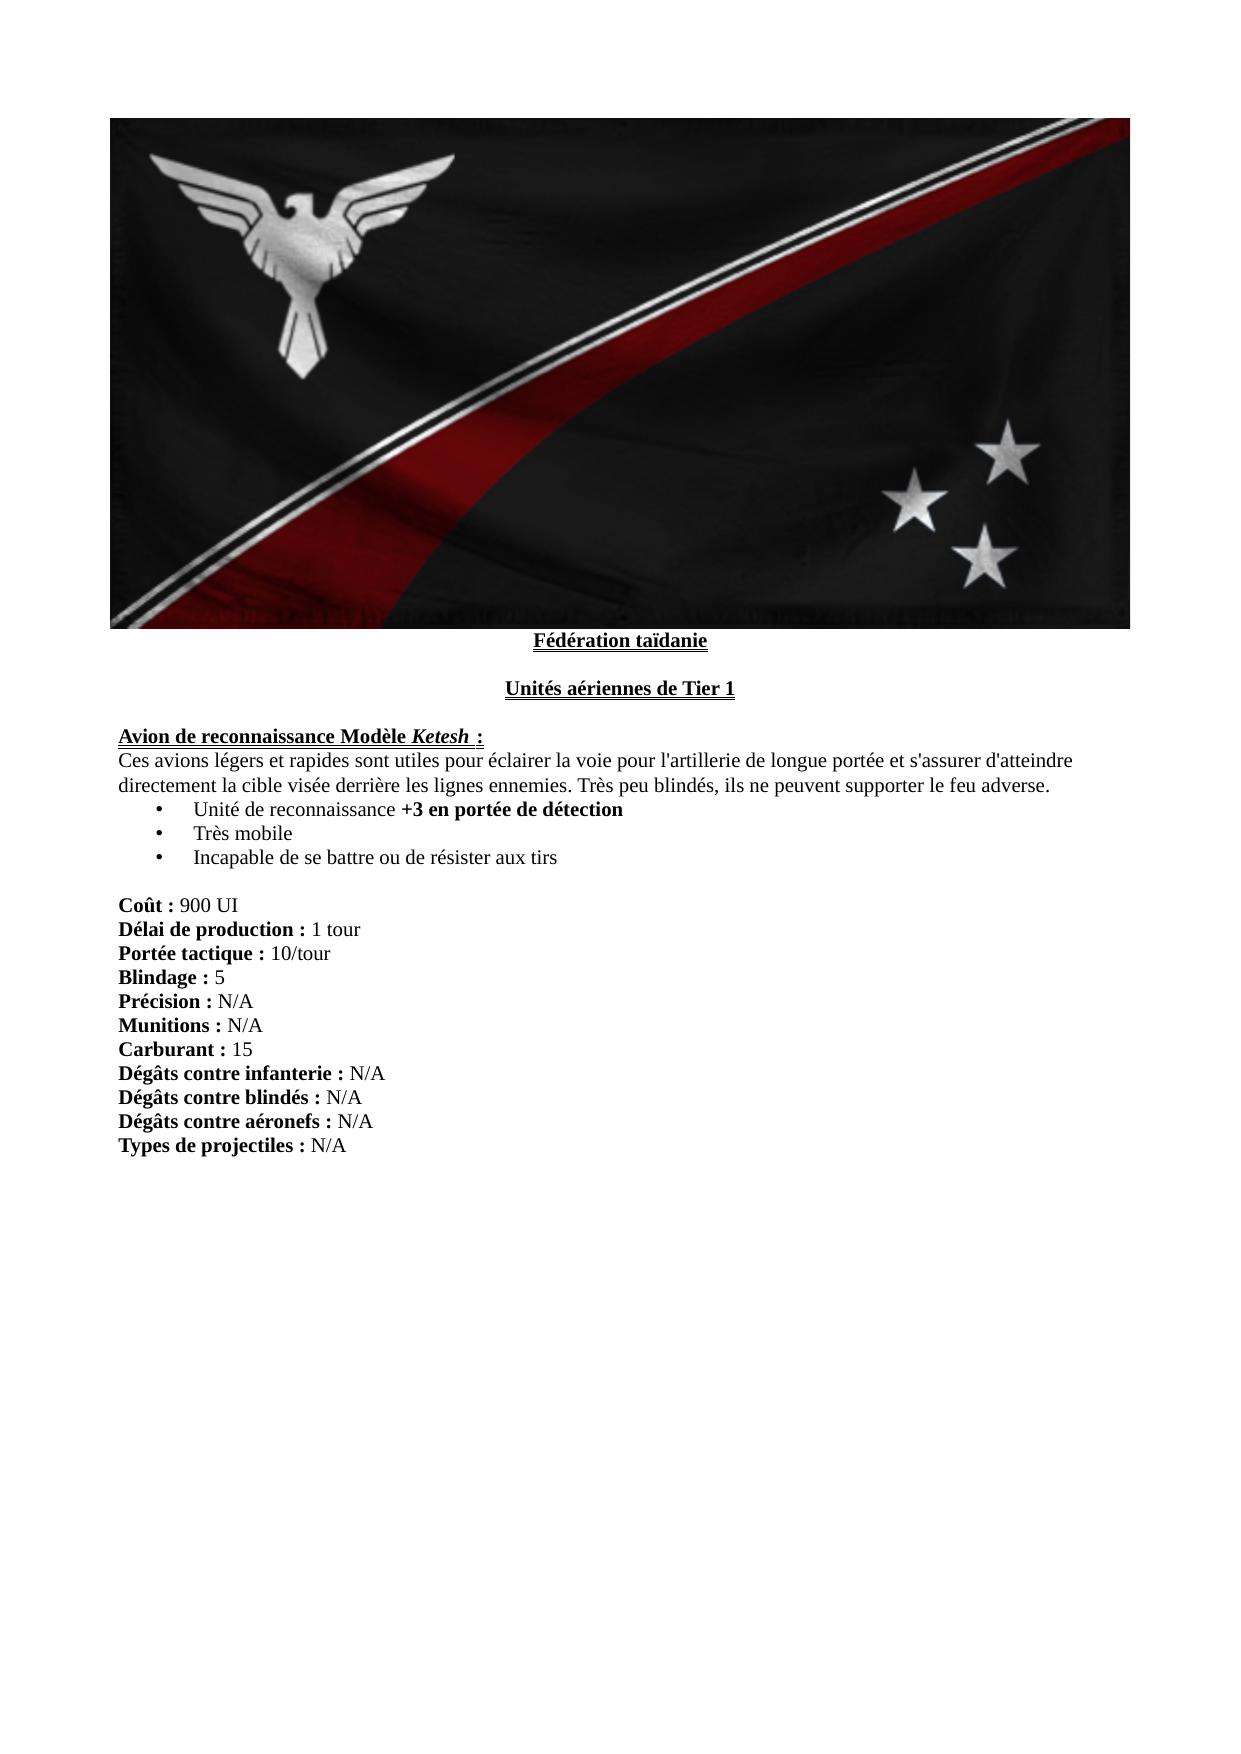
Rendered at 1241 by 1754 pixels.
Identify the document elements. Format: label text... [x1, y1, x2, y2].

text Fédération taïdanie [118, 629, 1122, 652]
picture [110, 118, 1131, 629]
text Coût : 900 UI [118, 893, 1122, 917]
text Types de projectiles : N/A [118, 1133, 1122, 1157]
list Unité de reconnaissance +3 en portée de détection [156, 797, 1122, 821]
text Dégâts contre blindés : N/A [118, 1085, 1122, 1109]
list Très mobile [156, 821, 1122, 845]
text Dégâts contre infanterie : N/A [118, 1061, 1122, 1085]
text Ces avions légers et rapides sont utiles pour éclairer la voie pour l'artillerie de longue portée et s'assurer d'atteindre directement la cible visée derrière les lignes ennemies. Très peu blindés, ils ne peuvent supporter le feu adverse. [118, 748, 1122, 797]
text Unités aériennes de Tier 1 [118, 676, 1122, 700]
text Munitions : N/A [118, 1013, 1122, 1037]
text Carburant : 15 [118, 1037, 1122, 1061]
list Incapable de se battre ou de résister aux tirs [156, 845, 1122, 869]
text Blindage : 5 [118, 965, 1122, 989]
text Précision : N/A [118, 989, 1122, 1013]
text Délai de production : 1 tour [118, 917, 1122, 941]
text Dégâts contre aéronefs : N/A [118, 1109, 1122, 1133]
text Portée tactique : 10/tour [118, 941, 1122, 965]
text Avion de reconnaissance Modèle Ketesh : [118, 724, 1122, 748]
